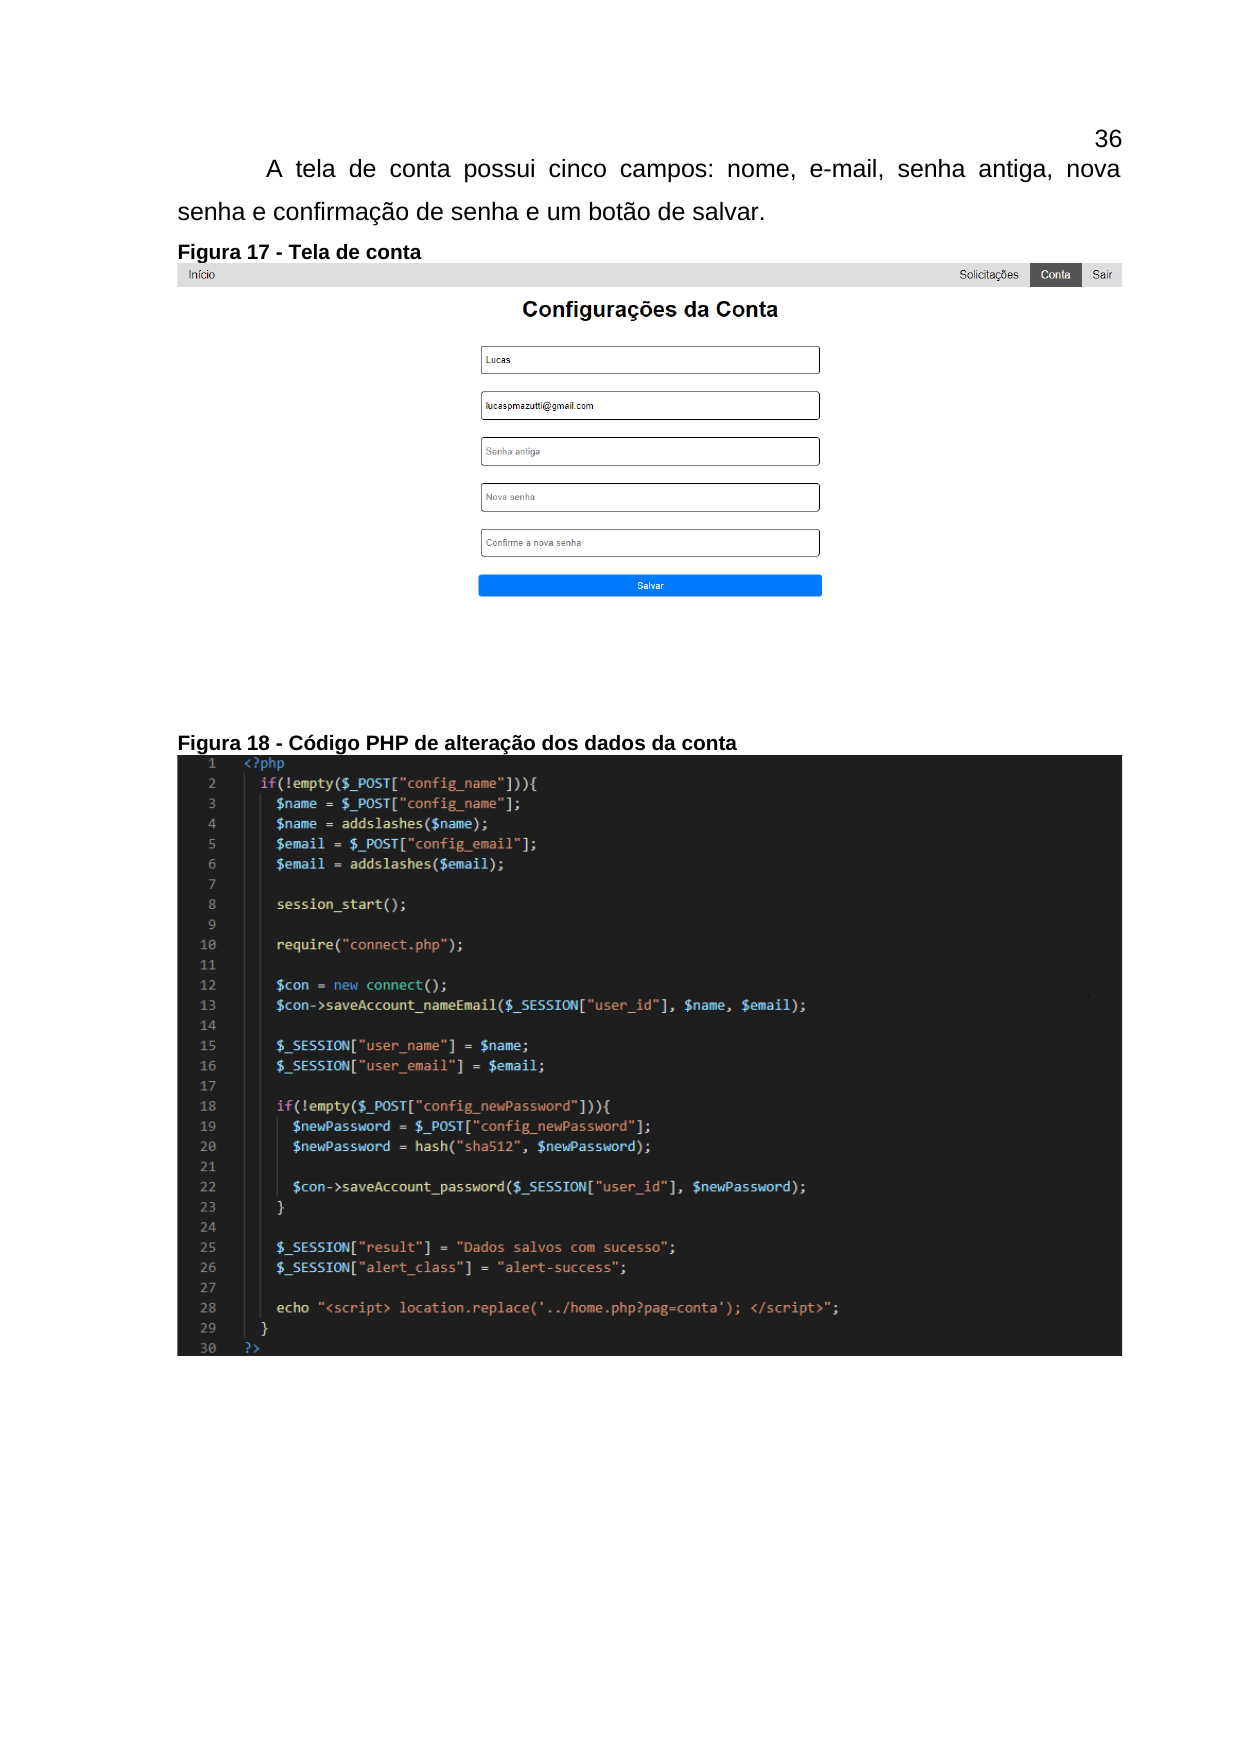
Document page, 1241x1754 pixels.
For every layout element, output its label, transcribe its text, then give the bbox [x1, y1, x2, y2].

text Figura 18 - Código PHP de alteração dos dados da conta [177, 731, 1122, 755]
picture [177, 755, 1123, 1356]
picture [177, 263, 1123, 696]
text A tela de conta possui cinco campos: nome, e-mail, senha antiga, nova senha e confirmação de senha e um botão de salvar. [177, 153, 1122, 225]
text Figura 17 - Tela de conta [177, 240, 1122, 263]
